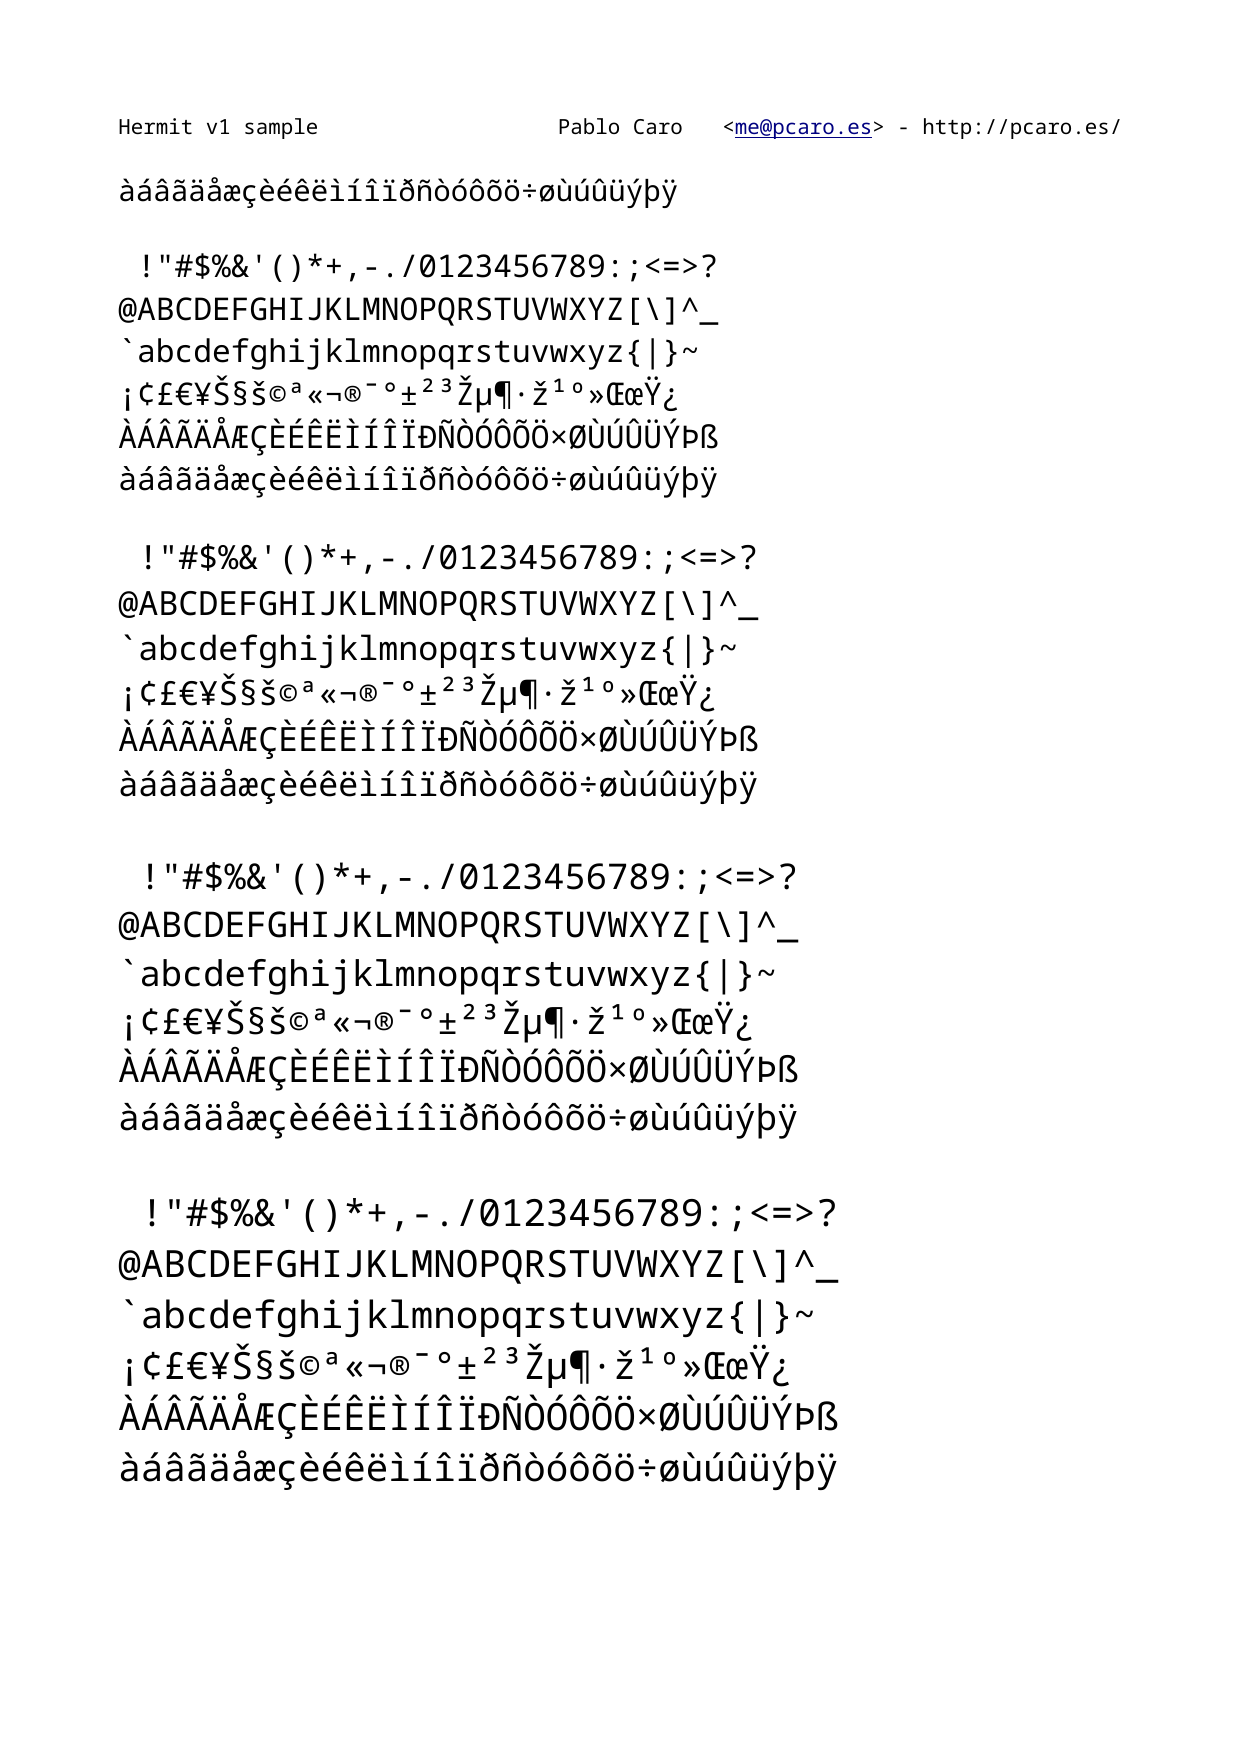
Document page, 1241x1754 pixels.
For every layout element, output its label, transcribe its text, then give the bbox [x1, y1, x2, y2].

text àáâãäåæçèéêëìíîïðñòóôõö÷øùúûüýþÿ [118, 457, 1122, 500]
text !"#$%&'()*+,-./0123456789:;<=>? [118, 244, 1122, 287]
text `abcdefghijklmnopqrstuvwxyz{|}~ [118, 625, 1122, 670]
text ¡¢£€¥Š§š©ª«¬®¯°±²³Žµ¶·ž¹º»ŒœŸ¿ [118, 1340, 1122, 1391]
text `abcdefghijklmnopqrstuvwxyz{|}~ [118, 1289, 1122, 1340]
text `abcdefghijklmnopqrstuvwxyz{|}~ [118, 329, 1122, 372]
text @ABCDEFGHIJKLMNOPQRSTUVWXYZ[\]^_ [118, 1238, 1122, 1289]
text ÀÁÂÃÄÅÆÇÈÉÊËÌÍÎÏÐÑÒÓÔÕÖ×ØÙÚÛÜÝÞß [118, 414, 1122, 457]
text @ABCDEFGHIJKLMNOPQRSTUVWXYZ[\]^_ [118, 900, 1122, 948]
text ÀÁÂÃÄÅÆÇÈÉÊËÌÍÎÏÐÑÒÓÔÕÖ×ØÙÚÛÜÝÞß [118, 1391, 1122, 1442]
text !"#$%&'()*+,-./0123456789:;<=>? [118, 534, 1122, 579]
text àáâãäåæçèéêëìíîïðñòóôõö÷øùúûüýþÿ [118, 1093, 1122, 1141]
text ÀÁÂÃÄÅÆÇÈÉÊËÌÍÎÏÐÑÒÓÔÕÖ×ØÙÚÛÜÝÞß [118, 1045, 1122, 1093]
text `abcdefghijklmnopqrstuvwxyz{|}~ [118, 948, 1122, 996]
text ÀÁÂÃÄÅÆÇÈÉÊËÌÍÎÏÐÑÒÓÔÕÖ×ØÙÚÛÜÝÞß [118, 716, 1122, 761]
text àáâãäåæçèéêëìíîïðñòóôõö÷øùúûüýþÿ [118, 761, 1122, 806]
text àáâãäåæçèéêëìíîïðñòóôõö÷øùúûüýþÿ [118, 170, 1122, 210]
text @ABCDEFGHIJKLMNOPQRSTUVWXYZ[\]^_ [118, 579, 1122, 625]
text ¡¢£€¥Š§š©ª«¬®¯°±²³Žµ¶·ž¹º»ŒœŸ¿ [118, 670, 1122, 716]
text àáâãäåæçèéêëìíîïðñòóôõö÷øùúûüýþÿ [118, 1442, 1122, 1493]
text ¡¢£€¥Š§š©ª«¬®¯°±²³Žµ¶·ž¹º»ŒœŸ¿ [118, 372, 1122, 414]
text ¡¢£€¥Š§š©ª«¬®¯°±²³Žµ¶·ž¹º»ŒœŸ¿ [118, 996, 1122, 1045]
text @ABCDEFGHIJKLMNOPQRSTUVWXYZ[\]^_ [118, 287, 1122, 329]
text !"#$%&'()*+,-./0123456789:;<=>? [118, 852, 1122, 900]
text !"#$%&'()*+,-./0123456789:;<=>? [118, 1187, 1122, 1238]
